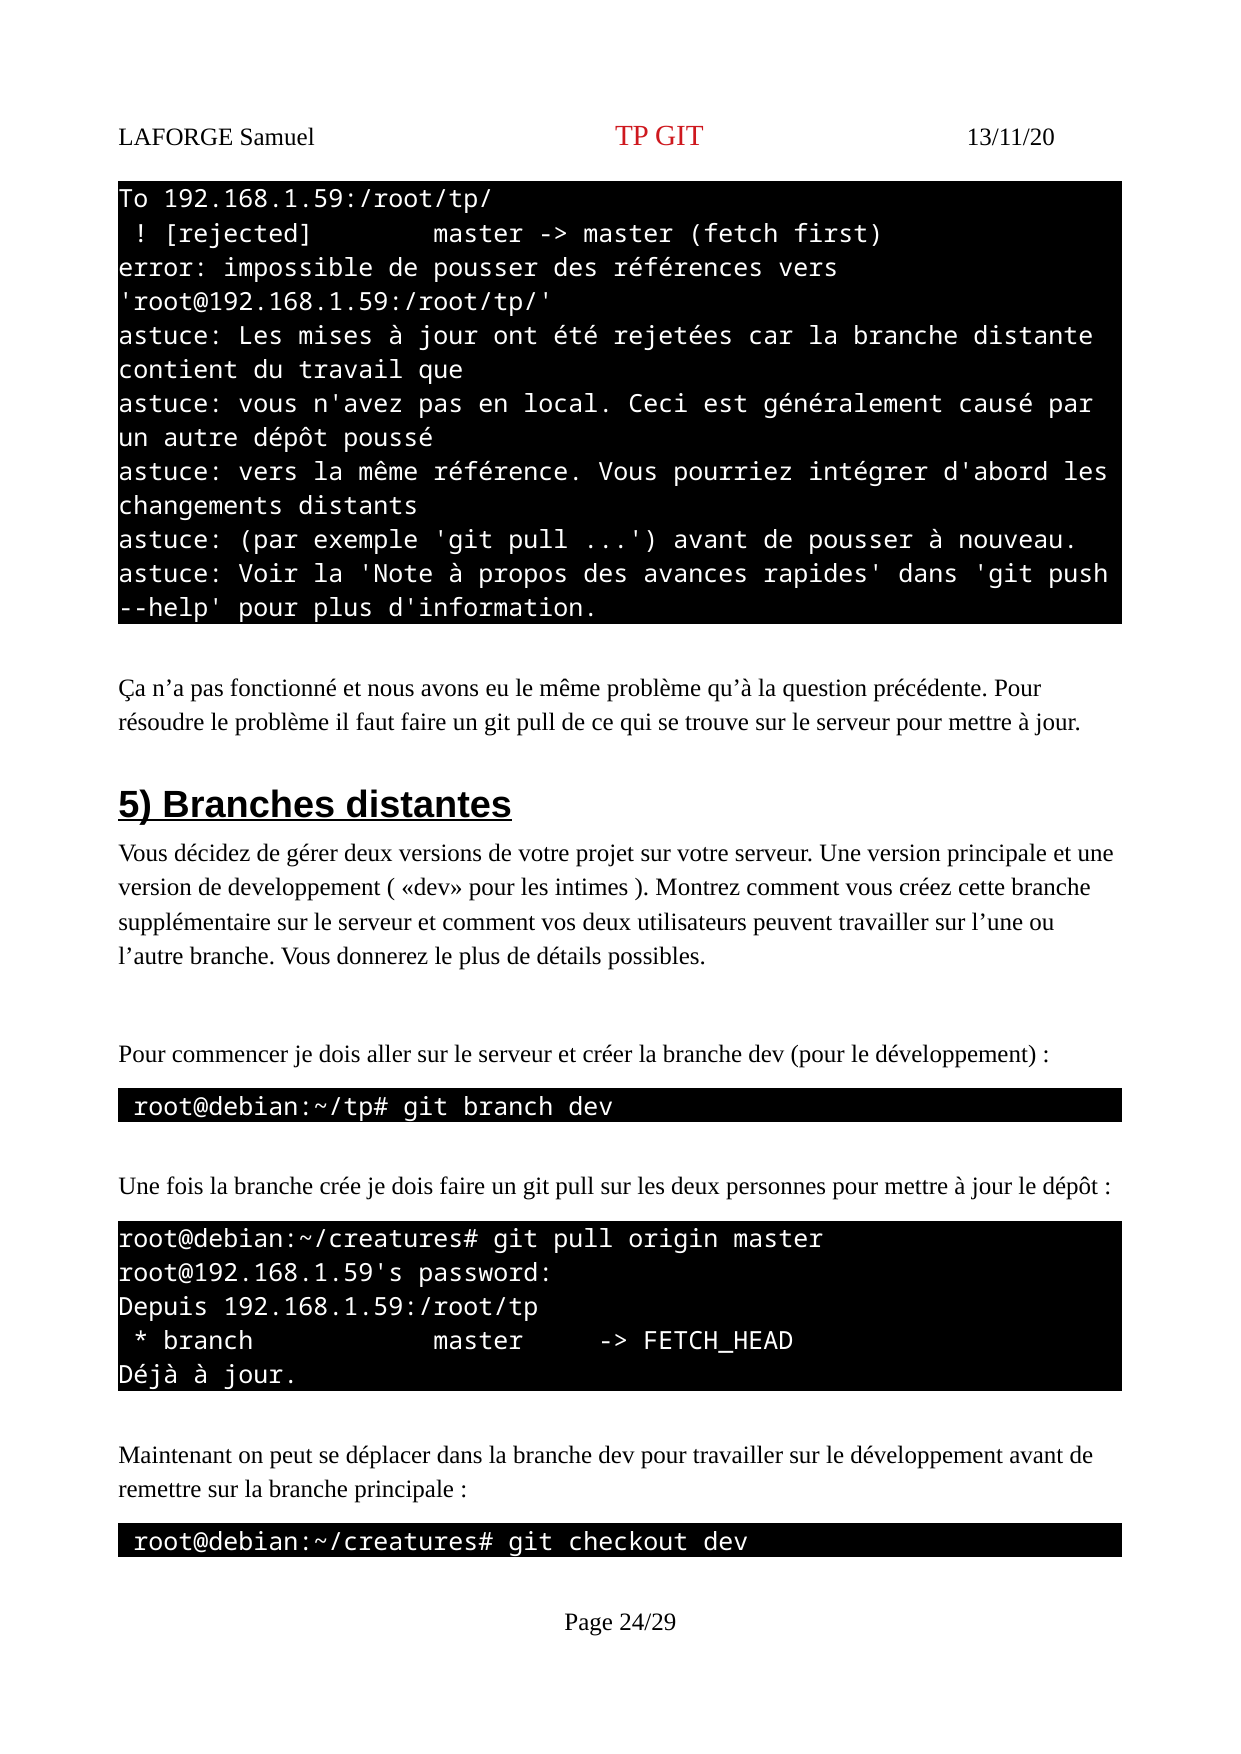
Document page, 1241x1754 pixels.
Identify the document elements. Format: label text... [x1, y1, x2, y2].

text Vous décidez de gérer deux versions de votre projet sur votre serveur. Une version principale et une version de developpement ( «dev» pour les intimes ). Montrez comment vous créez cette branche supplémentaire sur le serveur et comment vos deux utilisateurs peuvent travailler sur l’une ou l’autre branche. Vous donnerez le plus de détails possibles. [118, 838, 1122, 970]
text astuce: Les mises à jour ont été rejetées car la branche distante contient du travail que [118, 317, 1122, 386]
text Maintenant on peut se déplacer dans la branche dev pour travailler sur le développement avant de remettre sur la branche principale : [118, 1440, 1122, 1503]
text * branch master -> FETCH_HEAD [118, 1323, 1122, 1357]
text root@debian:~/tp# git branch dev [118, 1088, 1122, 1122]
subtitle 5) Branches distantes [118, 782, 1122, 825]
text root@debian:~/creatures# git pull origin master [118, 1221, 1122, 1254]
text astuce: vers la même référence. Vous pourriez intégrer d'abord les changements distants [118, 454, 1122, 522]
text Ça n’a pas fonctionné et nous avons eu le même problème qu’à la question précédente. Pour résoudre le problème il faut faire un git pull de ce qui se trouve sur le serveur pour mettre à jour. [118, 673, 1122, 736]
text error: impossible de pousser des références vers 'root@192.168.1.59:/root/tp/' [118, 249, 1122, 317]
text Une fois la branche crée je dois faire un git pull sur les deux personnes pour mettre à jour le dépôt : [118, 1171, 1122, 1200]
text To 192.168.1.59:/root/tp/ [118, 181, 1122, 215]
text astuce: (par exemple 'git pull ...') avant de pousser à nouveau. [118, 522, 1122, 556]
text Déjà à jour. [118, 1357, 1122, 1391]
text root@debian:~/creatures# git checkout dev [118, 1523, 1122, 1557]
text Pour commencer je dois aller sur le serveur et créer la branche dev (pour le développement) : [118, 1039, 1122, 1068]
text astuce: vous n'avez pas en local. Ceci est généralement causé par un autre dépôt poussé [118, 386, 1122, 454]
text astuce: Voir la 'Note à propos des avances rapides' dans 'git push --help' pour plus d'information. [118, 556, 1122, 624]
text Depuis 192.168.1.59:/root/tp [118, 1289, 1122, 1323]
text root@192.168.1.59's password: [118, 1254, 1122, 1289]
text ! [rejected] master -> master (fetch first) [118, 215, 1122, 249]
